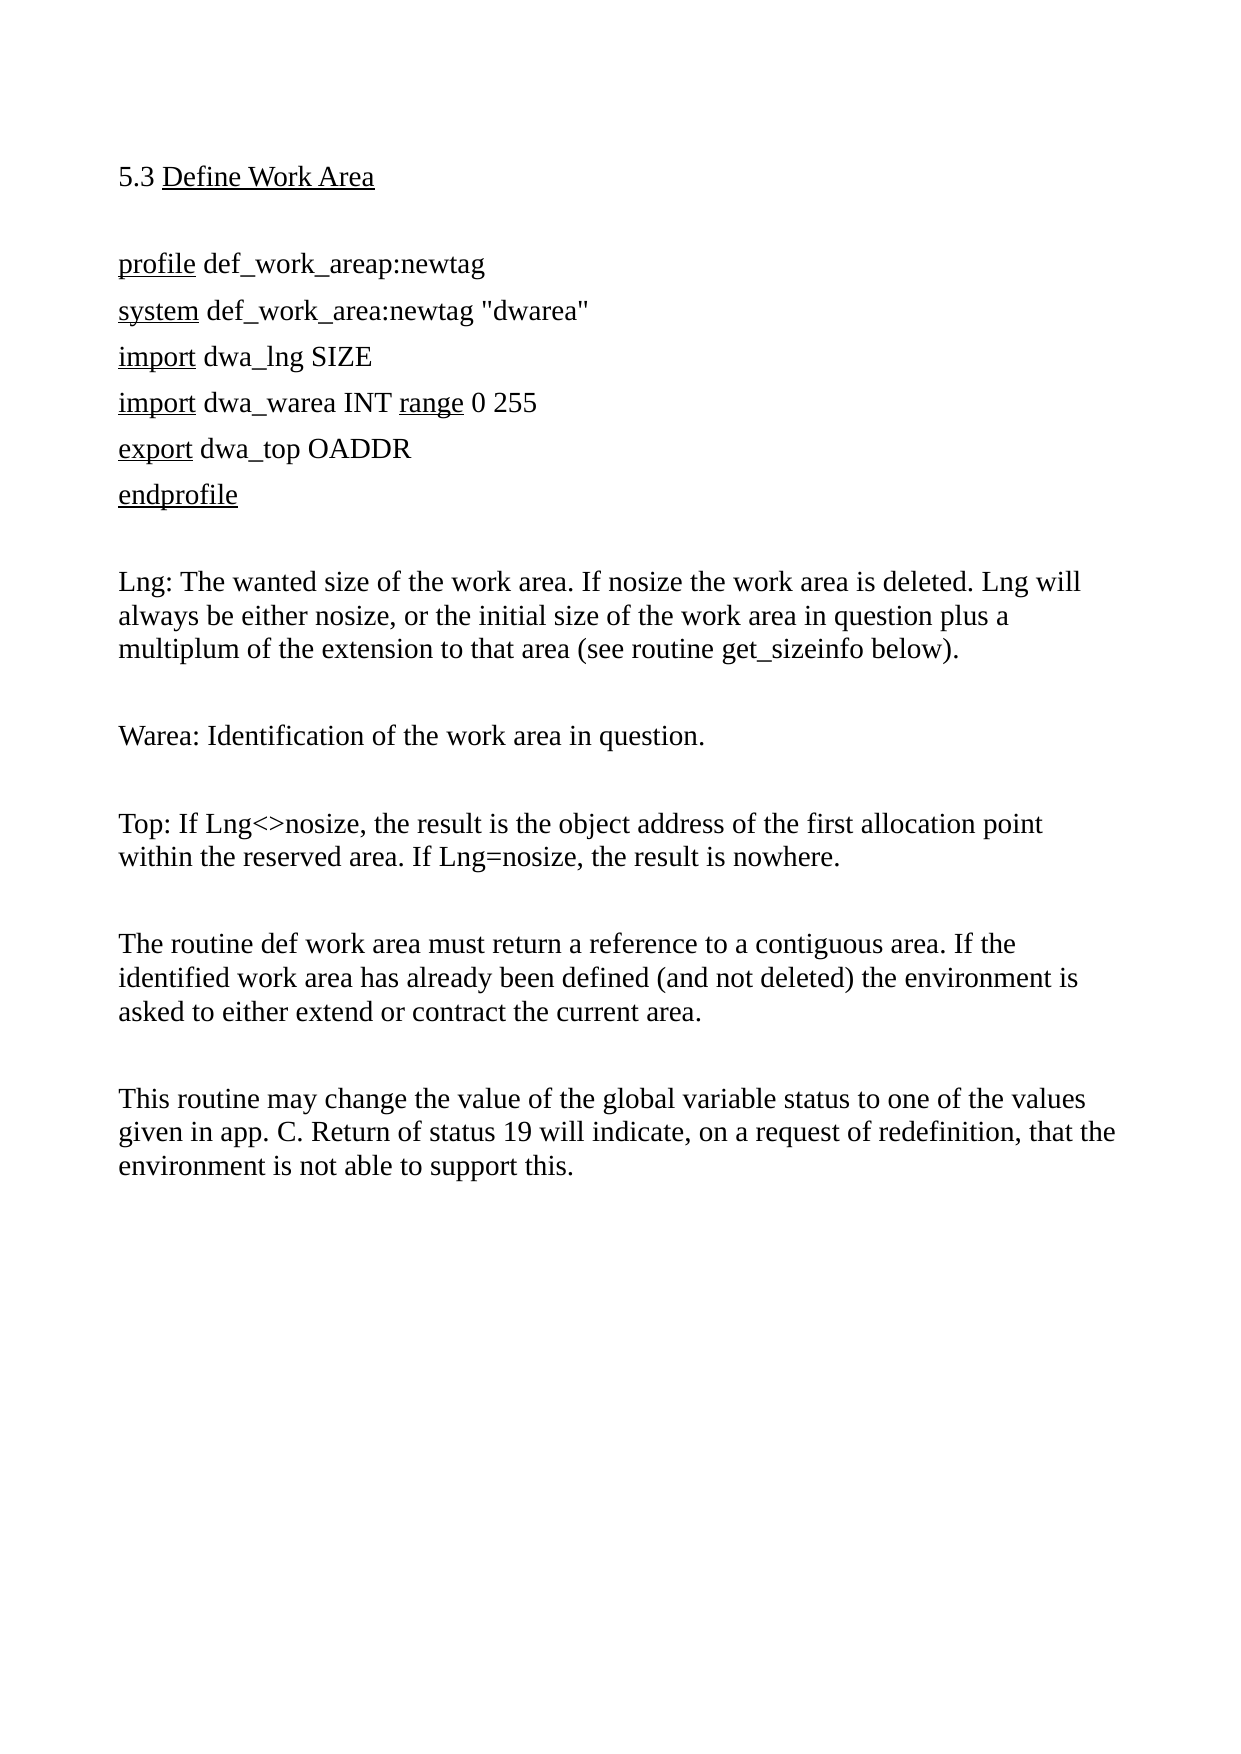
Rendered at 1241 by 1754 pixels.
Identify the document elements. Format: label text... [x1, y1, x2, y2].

text Warea: Identification of the work area in question. [118, 718, 1122, 752]
text 5.3 Define Work Area [118, 159, 1122, 193]
text profile def_work_areap:newtag [118, 247, 1122, 280]
text import dwa_warea INT range 0 255 [118, 385, 1122, 418]
text Lng: The wanted size of the work area. If nosize the work area is deleted. Lng will always be either nosize, or the initial size of the work area in question plus a multiplum of the extension to that area (see routine get_sizeinfo below). [118, 564, 1122, 665]
text endprofile [118, 477, 1122, 510]
text This routine may change the value of the global variable status to one of the values given in app. C. Return of status 19 will indicate, on a request of redefinition, that the environment is not able to support this. [118, 1081, 1122, 1182]
text The routine def work area must return a reference to a contiguous area. If the identified work area has already been defined (and not deleted) the environment is asked to either extend or contract the current area. [118, 927, 1122, 1027]
text export dwa_top OADDR [118, 431, 1122, 464]
text system def_work_area:newtag "dwarea" [118, 293, 1122, 326]
text Top: If Lng<>nosize, the result is the object address of the first allocation point within the reserved area. If Lng=nosize, the result is nowhere. [118, 806, 1122, 873]
text import dwa_lng SIZE [118, 339, 1122, 372]
